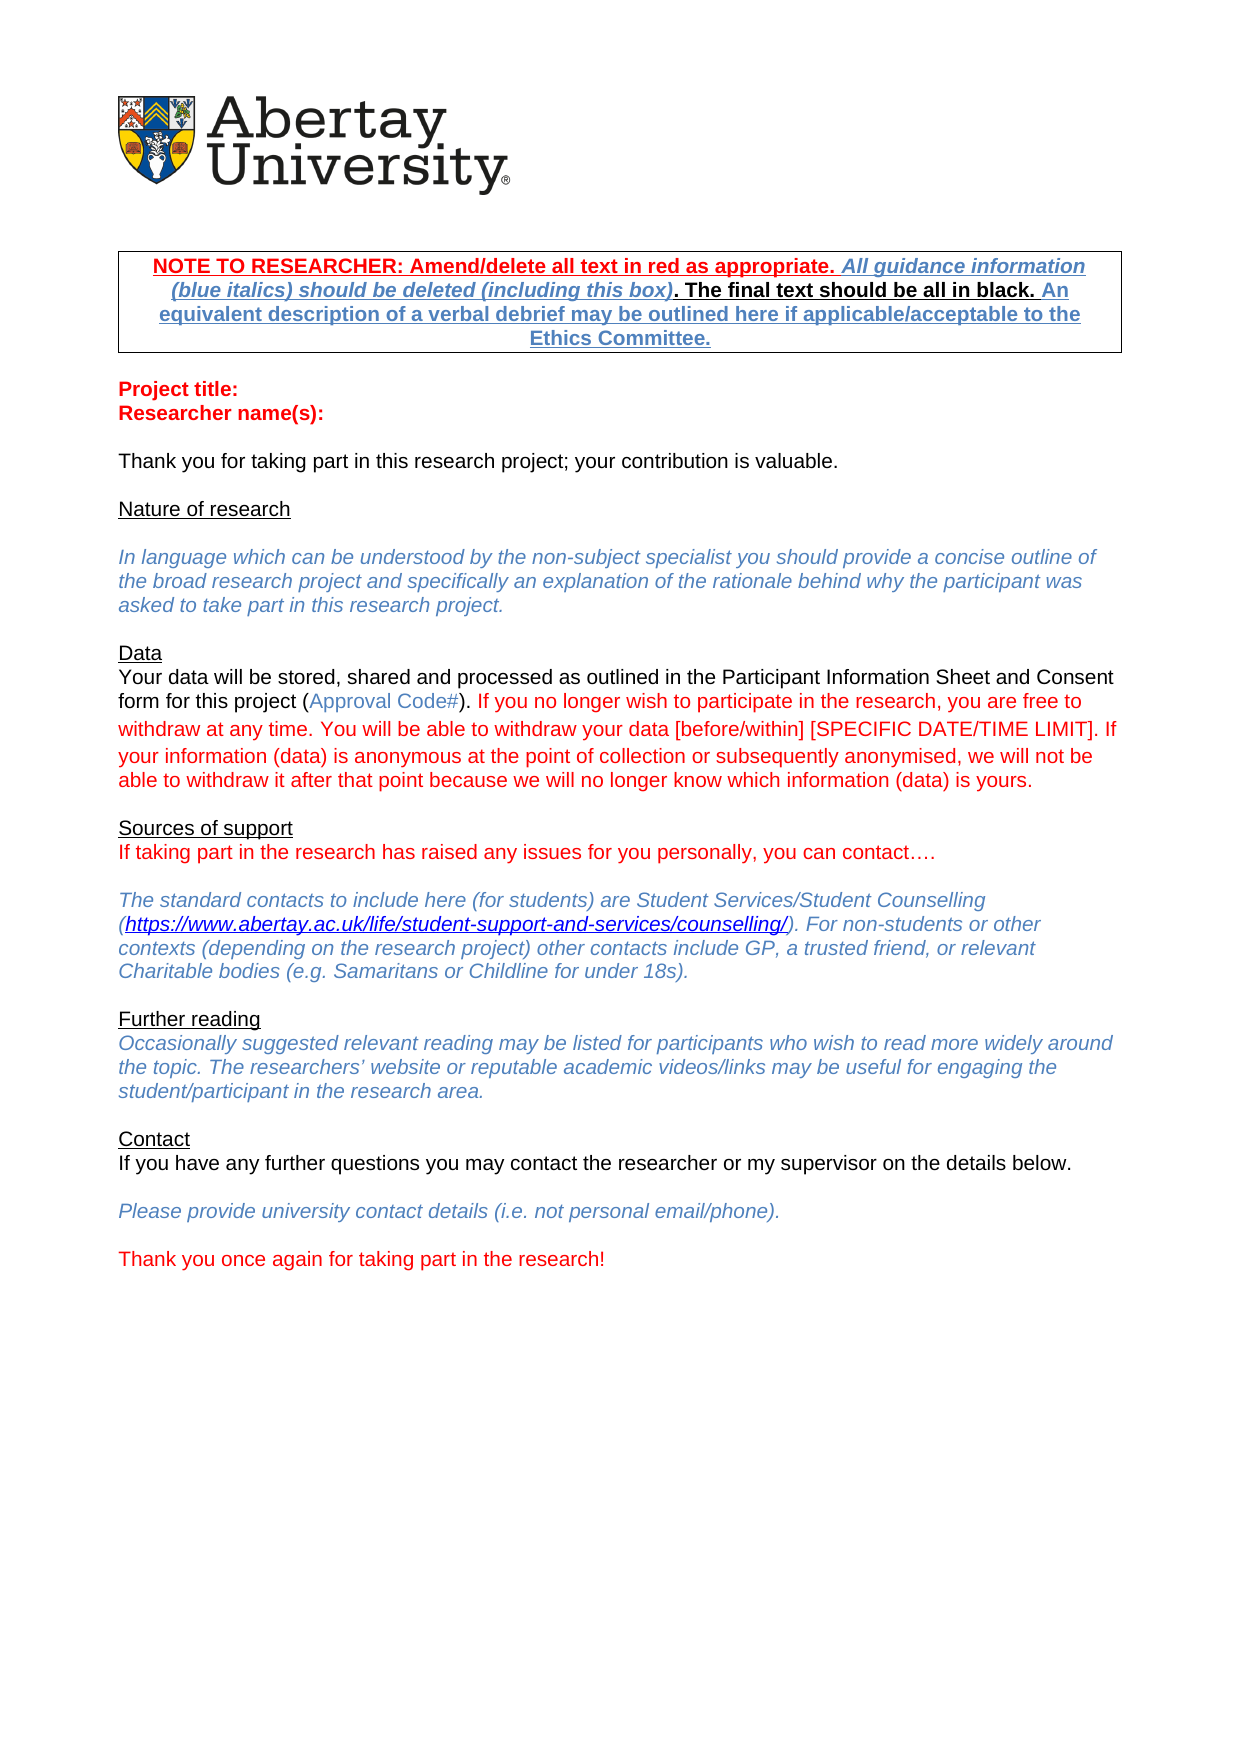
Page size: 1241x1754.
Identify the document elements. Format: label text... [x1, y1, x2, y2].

text Contact [118, 1127, 1122, 1151]
text Your data will be stored, shared and processed as outlined in the Participant Information Sheet and Consent form for this project (Approval Code#). If you no longer wish to participate in the research, you are free to withdraw at any time. You will be able to withdraw your data [before/within] [SPECIFIC DATE/TIME LIMIT]. If your information (data) is anonymous at the point of collection or subsequently anonymised, we will not be able to withdraw it after that point because we will no longer know which information (data) is yours. [118, 664, 1122, 792]
text Thank you once again for taking part in the research! [118, 1247, 1122, 1271]
text Further reading [118, 1007, 1122, 1031]
text Occasionally suggested relevant reading may be listed for participants who wish to read more widely around the topic. The researchers’ website or reputable academic videos/links may be useful for engaging the student/participant in the research area. [118, 1031, 1122, 1103]
text In language which can be understood by the non-subject specialist you should provide a concise outline of the broad research project and specifically an explanation of the rationale behind why the participant was asked to take part in this research project. [118, 545, 1122, 617]
text Please provide university contact details (i.e. not personal email/phone). [118, 1199, 1122, 1223]
text If taking part in the research has raised any issues for you personally, you can contact…. [118, 839, 1122, 863]
text Researcher name(s): [118, 401, 1122, 425]
text The standard contacts to include here (for students) are Student Services/Student Counselling (https://www.abertay.ac.uk/life/student-support-and-services/counselling/). For non-students or other contexts (depending on the research project) other contacts include GP, a trusted friend, or relevant Charitable bodies (e.g. Samaritans or Childline for under 18s). [118, 887, 1122, 983]
text Project title: [118, 377, 1122, 401]
text Data [118, 641, 1122, 664]
text NOTE TO RESEARCHER: Amend/delete all text in red as appropriate. All guidance information (blue italics) should be deleted (including this box). The final text should be all in black. An equivalent description of a verbal debrief may be outlined here if applicable/acceptable to the Ethics Committee. [119, 252, 1121, 352]
text Nature of research [118, 497, 1122, 521]
text If you have any further questions you may contact the researcher or my supervisor on the details below. [118, 1151, 1122, 1175]
text Thank you for taking part in this research project; your contribution is valuable. [118, 449, 1122, 473]
text Sources of support [118, 816, 1122, 839]
